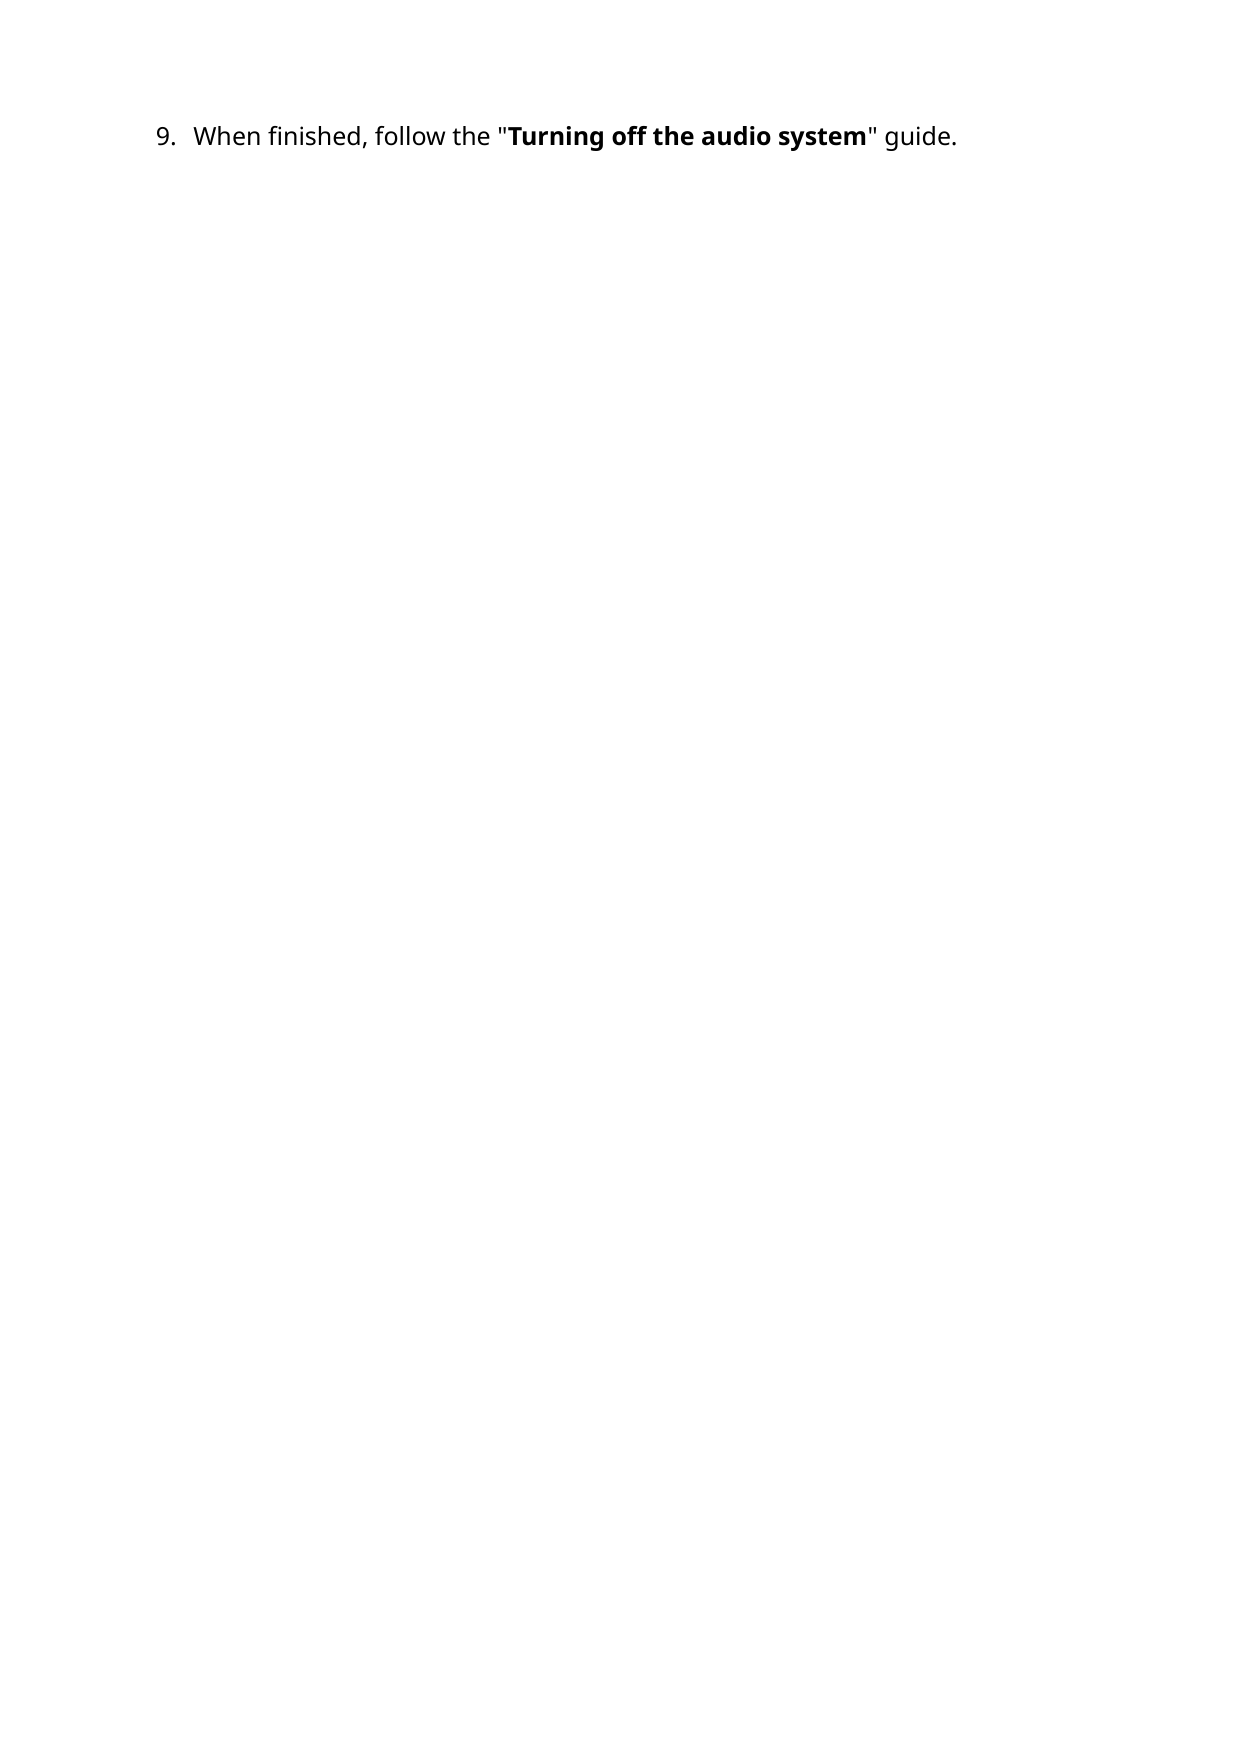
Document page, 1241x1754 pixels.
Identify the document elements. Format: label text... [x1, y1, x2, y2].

list When finished, follow the "Turning off the audio system" guide. [156, 118, 1122, 152]
